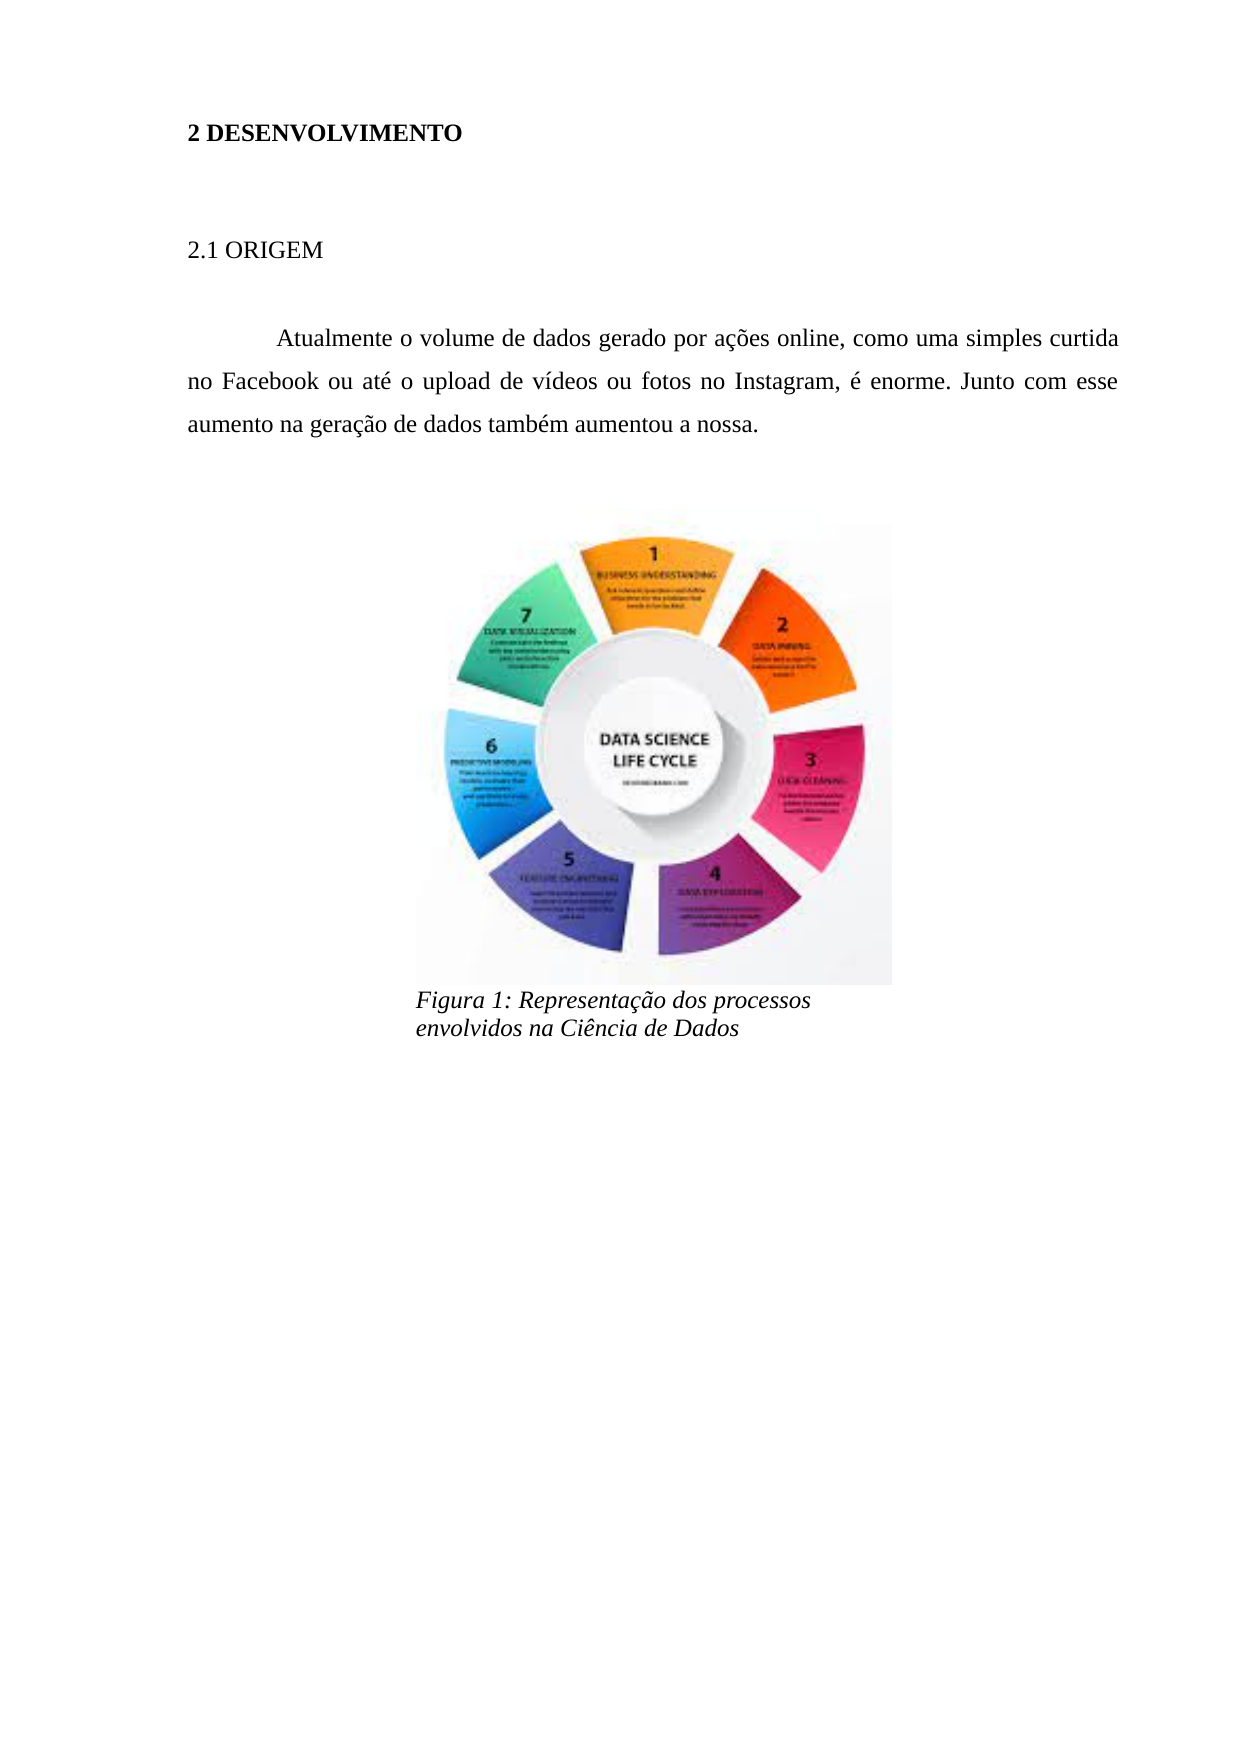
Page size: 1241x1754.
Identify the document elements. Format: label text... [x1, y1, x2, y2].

subtitle 2 DESENVOLVIMENTO [187, 118, 1120, 147]
text Atualmente o volume de dados gerado por ações online, como uma simples curtida no Facebook ou até o upload de vídeos ou fotos no Instagram, é enorme. Junto com esse aumento na geração de dados também aumentou a nossa. [187, 323, 1120, 438]
picture [415, 508, 893, 985]
subtitle 2.1 ORIGEM [187, 235, 1120, 264]
text Figura 1: Representação dos processos envolvidos na Ciência de Dados [416, 985, 892, 1042]
